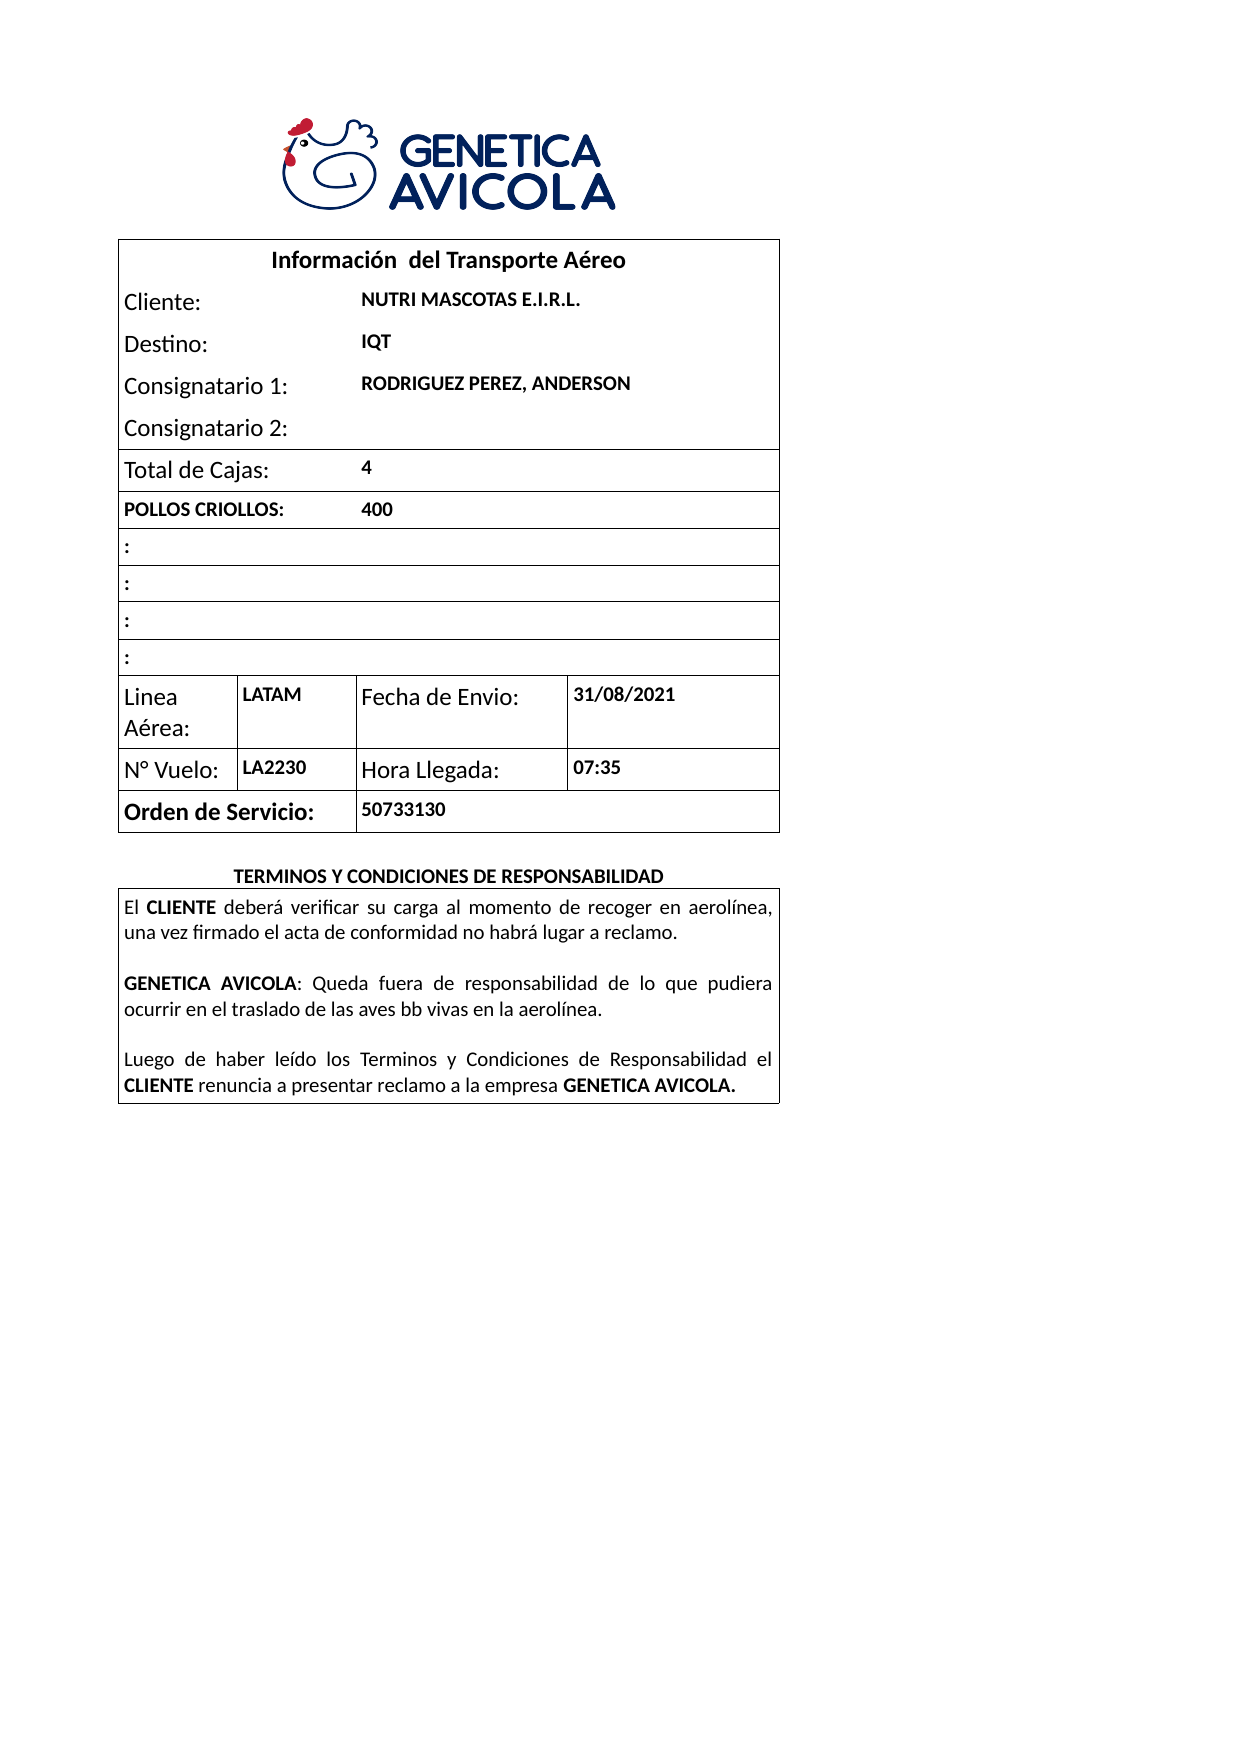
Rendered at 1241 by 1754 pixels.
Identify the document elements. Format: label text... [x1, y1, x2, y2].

table_cell IQT [356, 323, 779, 364]
table_cell Consignatario 2: [119, 406, 356, 448]
table_cell [356, 640, 779, 675]
table_cell 50733130 [357, 791, 779, 832]
table_cell Orden de Servicio: [119, 791, 356, 832]
table_cell LATAM [238, 676, 356, 748]
table_cell N° Vuelo: [119, 749, 237, 790]
table_cell El CLIENTE deberá verificar su carga al momento de recoger en aerolínea, una vez firmado el acta de conformidad no habrá lugar a reclamo. GENETICA AVICOLA: Queda fuera de responsabilidad de lo que pudiera ocurrir en el traslado de las aves bb vivas en la aerolínea. Luego de haber leído los Terminos y Condiciones de Responsabilidad el CLIENTE renuncia a presentar reclamo a la empresa GENETICA AVICOLA. [119, 889, 779, 1103]
table_cell 4 [356, 450, 779, 491]
table_header Información del Transporte Aéreo [119, 240, 779, 281]
table_cell : [119, 602, 356, 638]
table_cell NUTRI MASCOTAS E.I.R.L. [356, 281, 779, 322]
table_cell Consignatario 1: [119, 365, 356, 406]
table_cell RODRIGUEZ PEREZ, ANDERSON [356, 365, 779, 406]
table_cell Cliente: [119, 281, 356, 322]
table_cell Linea Aérea: [119, 676, 237, 748]
table_cell Fecha de Envio: [357, 676, 567, 748]
table_cell Total de Cajas: [119, 450, 356, 491]
table_cell : [119, 529, 356, 564]
picture [282, 118, 616, 210]
table_cell Hora Llegada: [357, 749, 567, 790]
table_cell [356, 529, 779, 564]
table_cell [356, 566, 779, 601]
table_cell : [119, 566, 356, 601]
table_cell 400 [356, 492, 779, 527]
table_cell TERMINOS Y CONDICIONES DE RESPONSABILIDAD [118, 833, 779, 888]
table_cell : [119, 640, 356, 675]
table_cell 07:35 [568, 749, 779, 790]
table_cell POLLOS CRIOLLOS: [119, 492, 356, 527]
table_cell LA2230 [238, 749, 356, 790]
table_cell [356, 602, 779, 638]
table_cell Destino: [119, 323, 356, 364]
table_cell 31/08/2021 [568, 676, 779, 748]
table_cell [356, 406, 779, 448]
